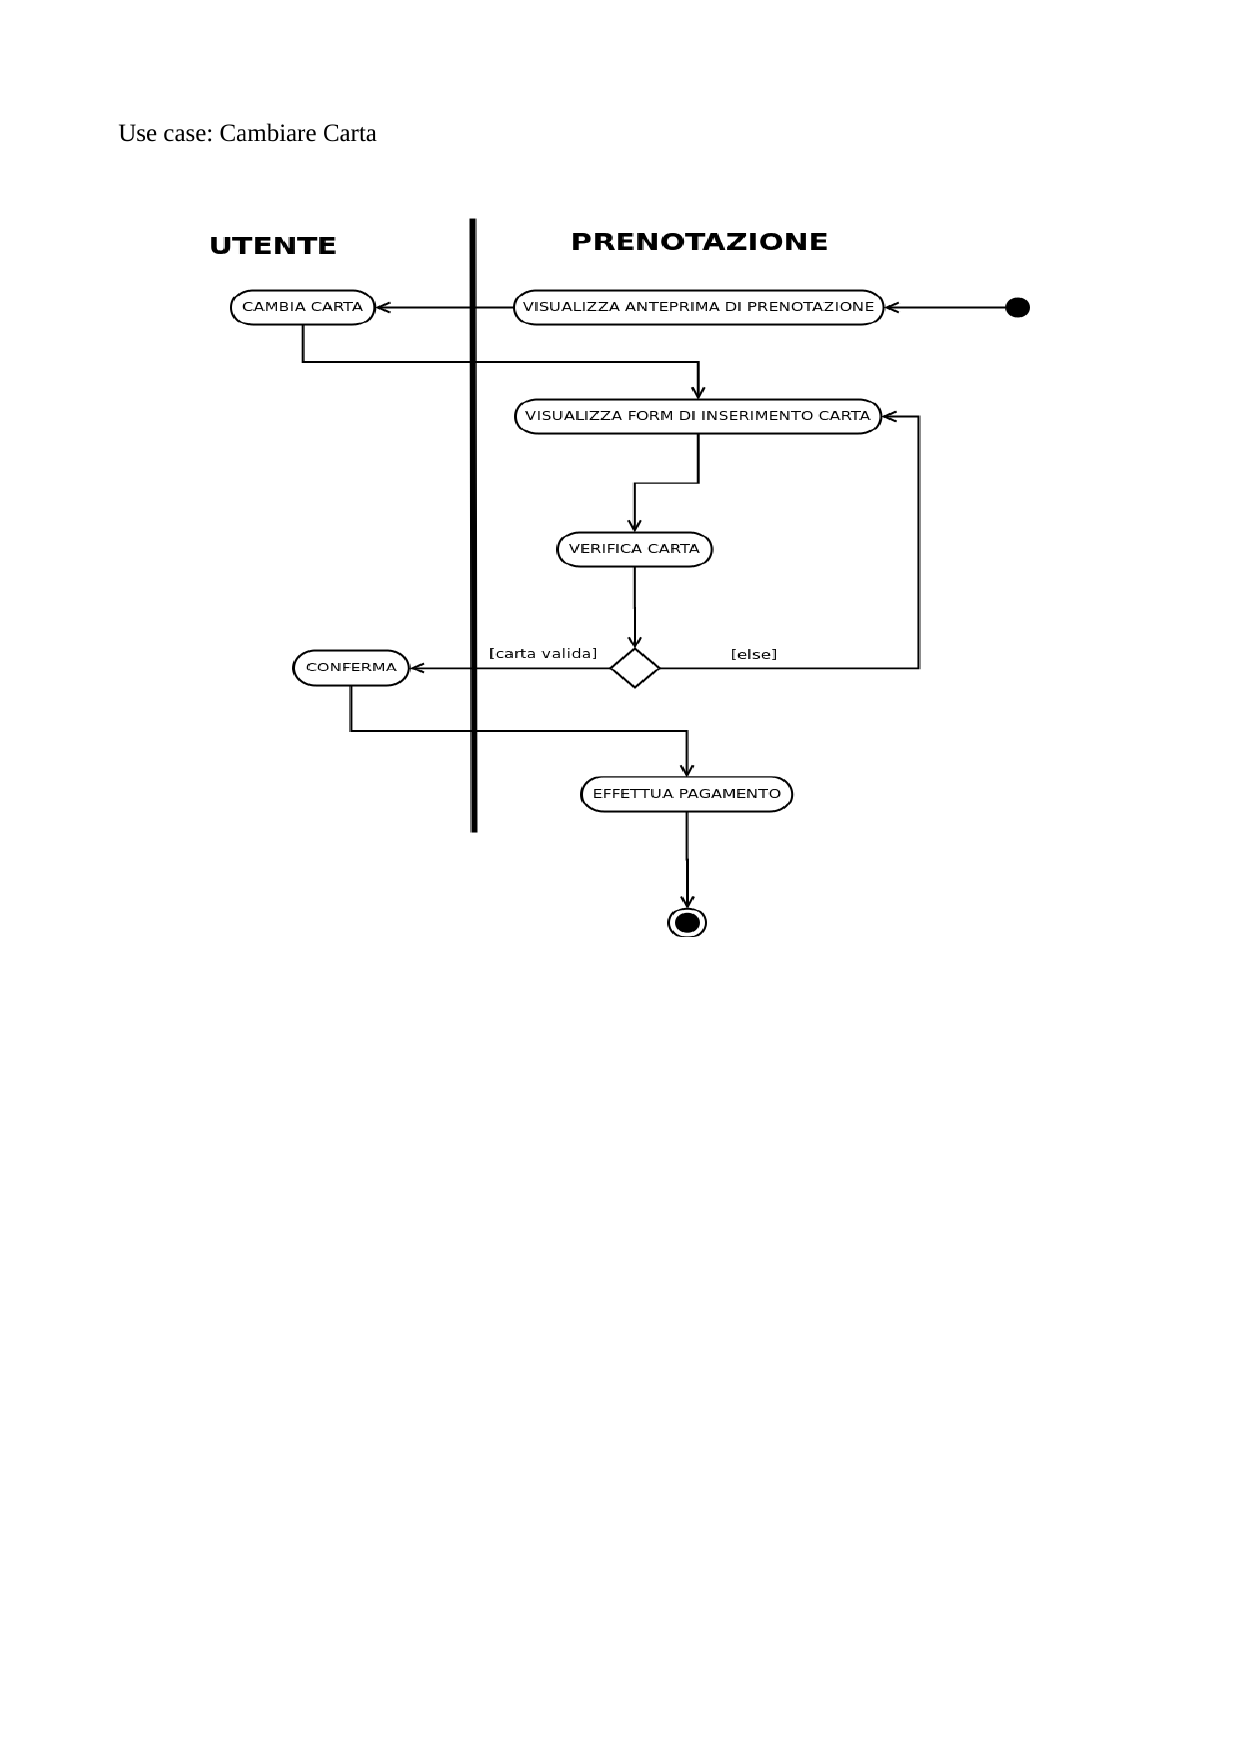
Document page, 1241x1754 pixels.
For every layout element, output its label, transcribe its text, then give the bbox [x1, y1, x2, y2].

text Use case: Cambiare Carta [118, 118, 1122, 147]
picture [209, 216, 1032, 937]
